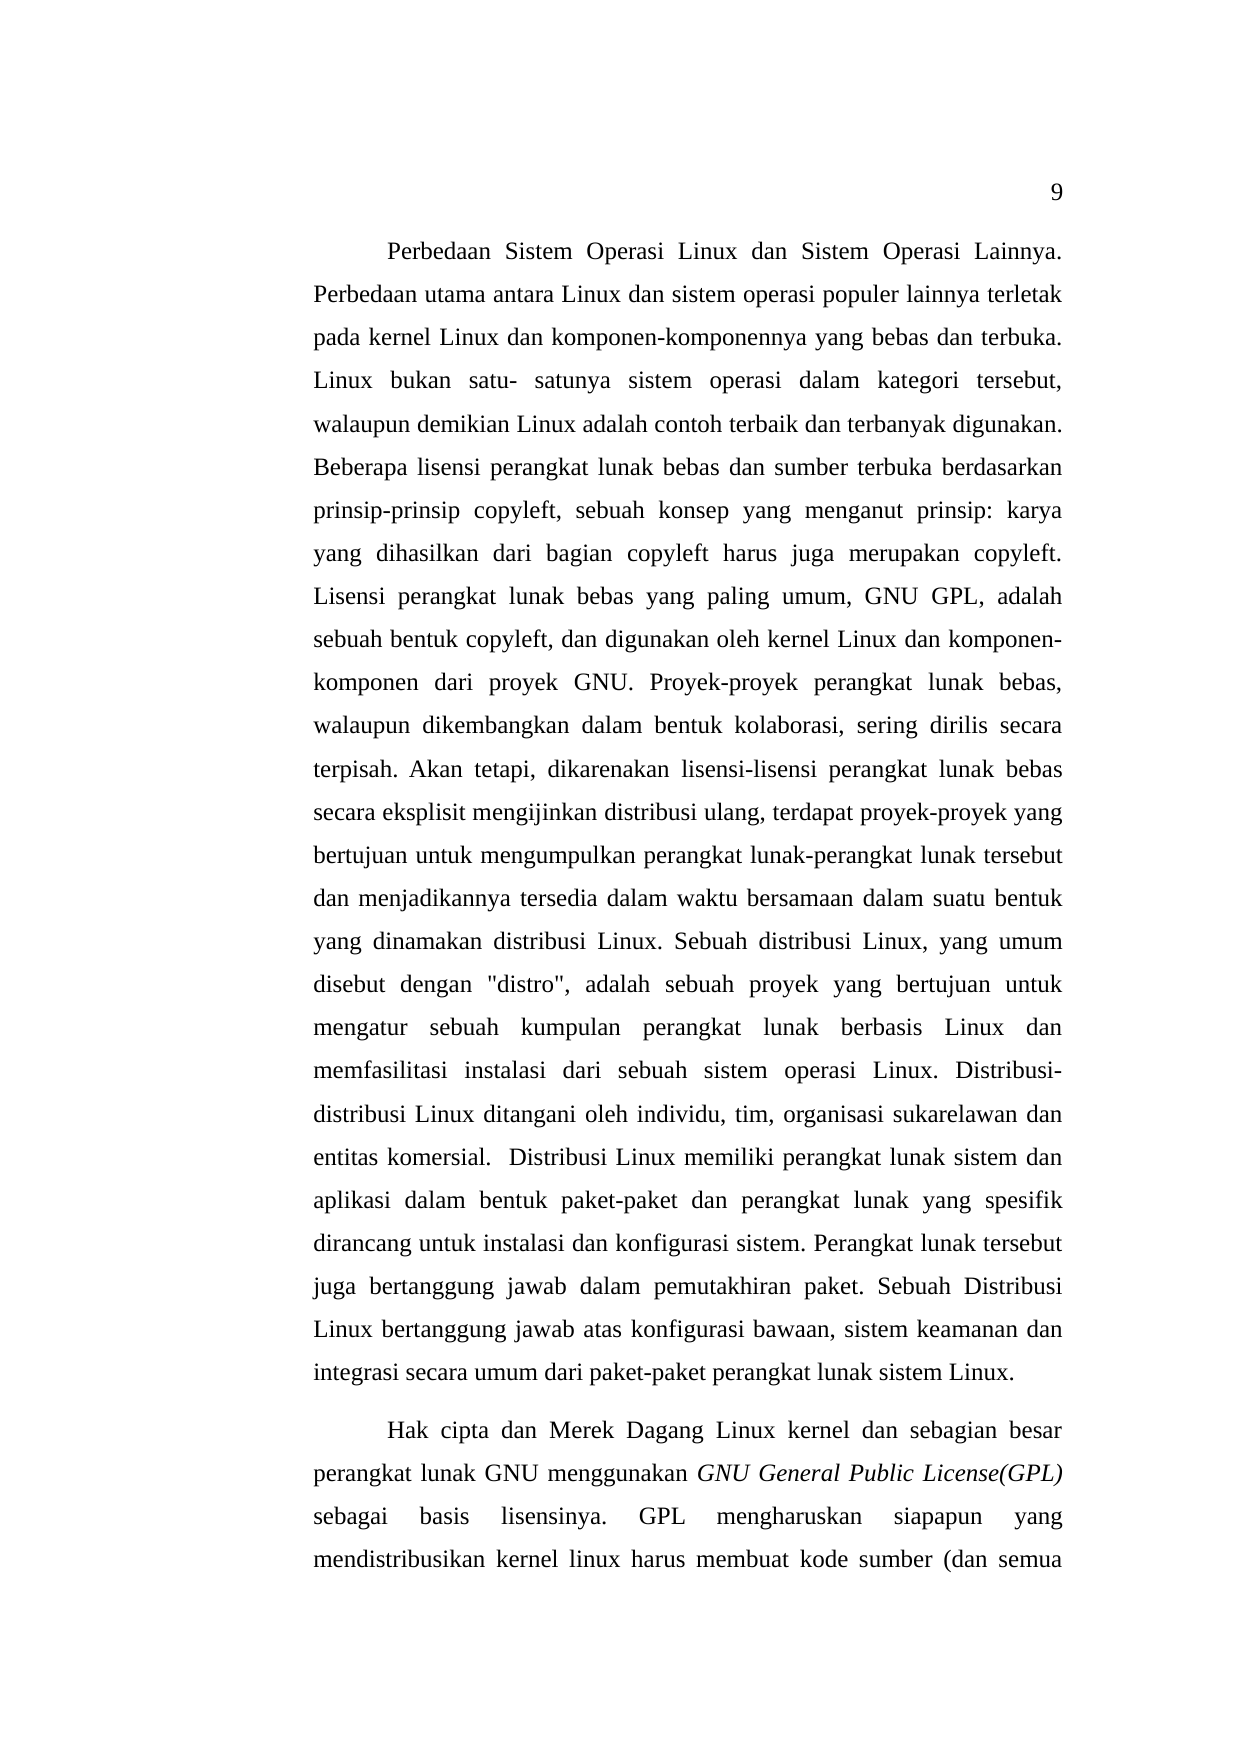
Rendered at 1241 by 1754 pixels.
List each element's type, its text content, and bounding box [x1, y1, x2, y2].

text Hak cipta dan Merek Dagang Linux kernel dan sebagian besar perangkat lunak GNU menggunakan GNU General Public License(GPL) sebagai basis lisensinya. GPL mengharuskan siapapun yang mendistribusikan kernel linux harus membuat kode sumber (dan semua [313, 1415, 1063, 1573]
text Perbedaan Sistem Operasi Linux dan Sistem Operasi Lainnya. Perbedaan utama antara Linux dan sistem operasi populer lainnya terletak pada kernel Linux dan komponen-komponennya yang bebas dan terbuka. Linux bukan satu- satunya sistem operasi dalam kategori tersebut, walaupun demikian Linux adalah contoh terbaik dan terbanyak digunakan. Beberapa lisensi perangkat lunak bebas dan sumber terbuka berdasarkan prinsip-prinsip copyleft, sebuah konsep yang menganut prinsip: karya yang dihasilkan dari bagian copyleft harus juga merupakan copyleft. Lisensi perangkat lunak bebas yang paling umum, GNU GPL, adalah sebuah bentuk copyleft, dan digunakan oleh kernel Linux dan komponen-komponen dari proyek GNU. Proyek-proyek perangkat lunak bebas, walaupun dikembangkan dalam bentuk kolaborasi, sering dirilis secara terpisah. Akan tetapi, dikarenakan lisensi-lisensi perangkat lunak bebas secara eksplisit mengijinkan distribusi ulang, terdapat proyek-proyek yang bertujuan untuk mengumpulkan perangkat lunak-perangkat lunak tersebut dan menjadikannya tersedia dalam waktu bersamaan dalam suatu bentuk yang dinamakan distribusi Linux. Sebuah distribusi Linux, yang umum disebut dengan "distro", adalah sebuah proyek yang bertujuan untuk mengatur sebuah kumpulan perangkat lunak berbasis Linux dan memfasilitasi instalasi dari sebuah sistem operasi Linux. Distribusi-distribusi Linux ditangani oleh individu, tim, organisasi sukarelawan dan entitas komersial. Distribusi Linux memiliki perangkat lunak sistem dan aplikasi dalam bentuk paket-paket dan perangkat lunak yang spesifik dirancang untuk instalasi dan konfigurasi sistem. Perangkat lunak tersebut juga bertanggung jawab dalam pemutakhiran paket. Sebuah Distribusi Linux bertanggung jawab atas konfigurasi bawaan, sistem keamanan dan integrasi secara umum dari paket-paket perangkat lunak sistem Linux. [313, 236, 1063, 1386]
